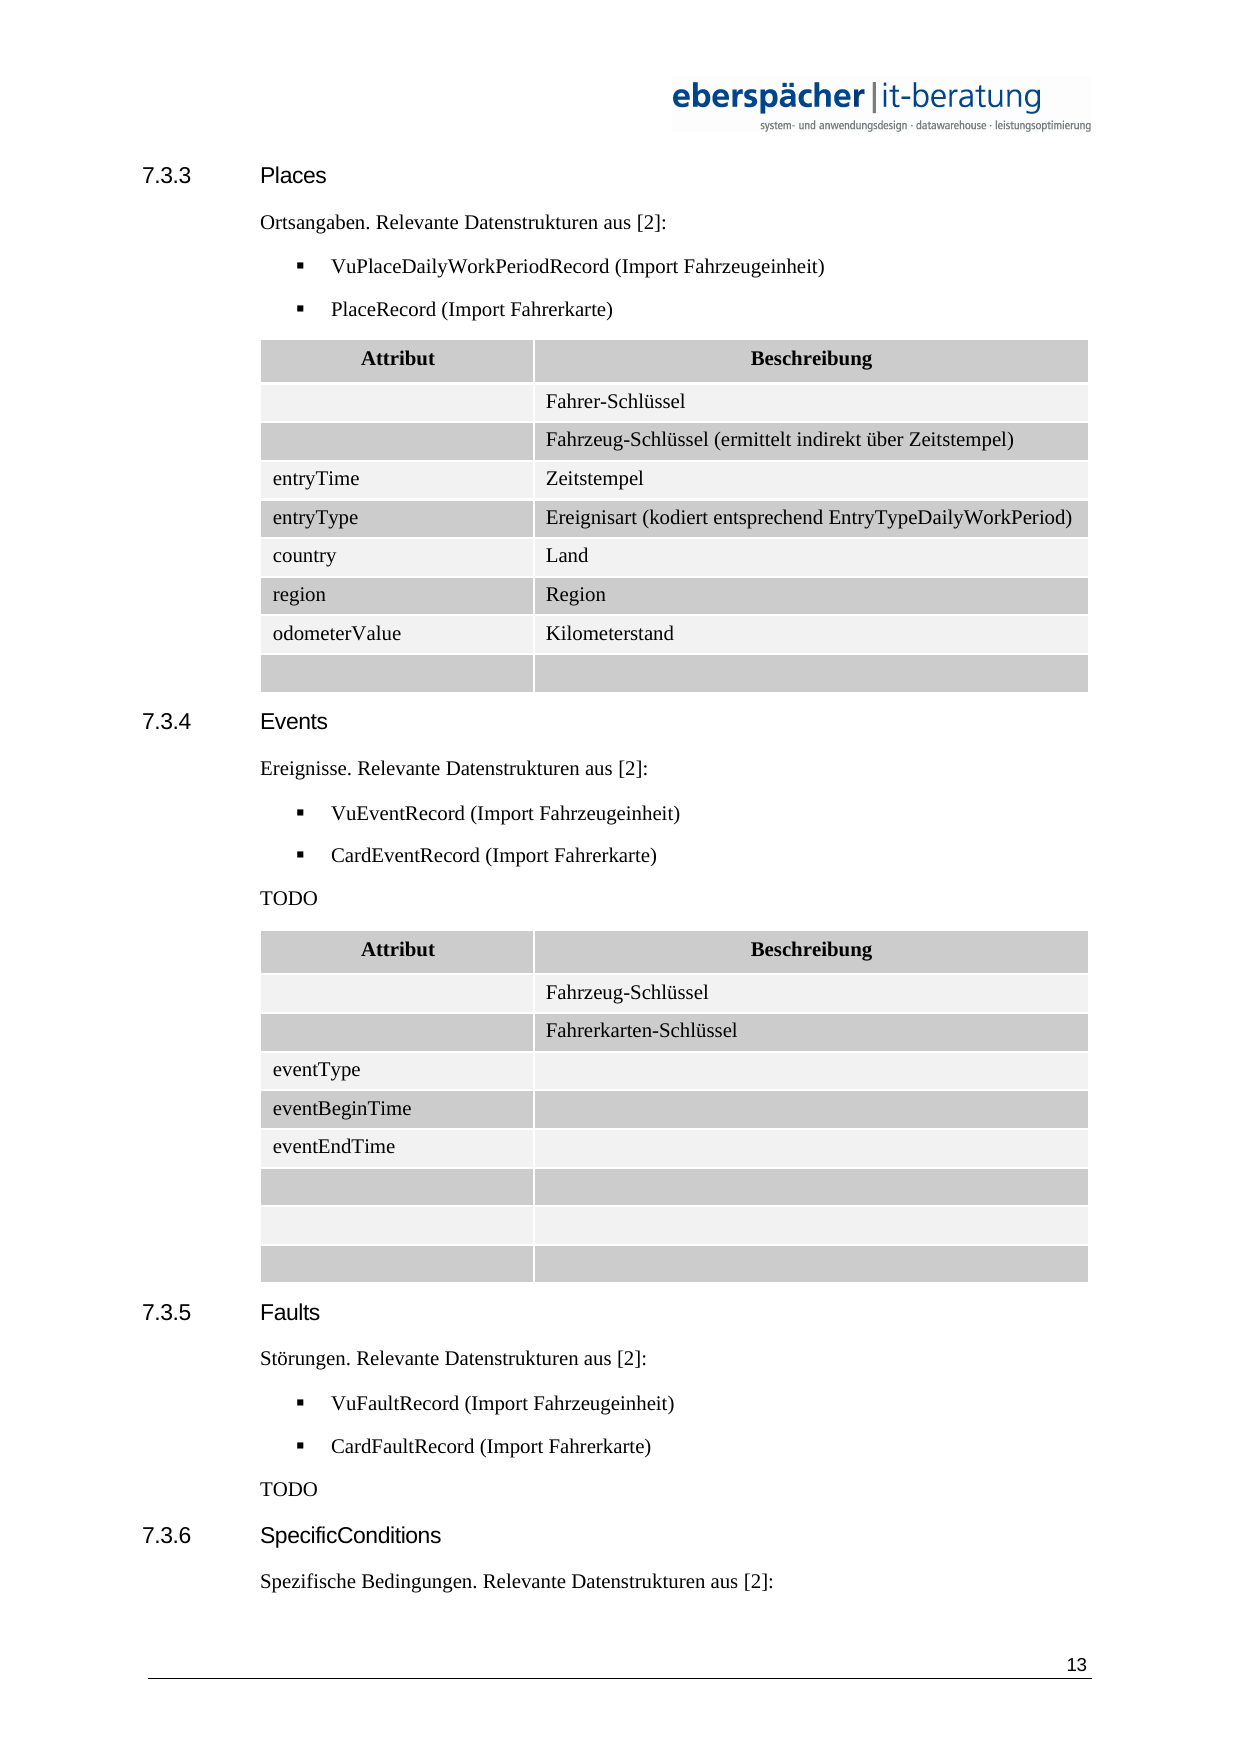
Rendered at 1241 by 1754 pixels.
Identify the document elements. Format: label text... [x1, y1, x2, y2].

list PlaceRecord (Import Fahrerkarte) [295, 297, 1019, 321]
text Ortsangaben. Relevante Datenstrukturen aus [2]: [260, 209, 1090, 234]
table_cell country [261, 539, 533, 576]
table_cell Fahrzeug-Schlüssel (ermittelt indirekt über Zeitstempel) [535, 423, 1088, 460]
table_cell Zeitstempel [535, 462, 1088, 498]
text TODO [260, 886, 1090, 910]
table_cell entryType [261, 501, 533, 537]
table_cell entryTime [261, 462, 533, 498]
table_cell Kilometerstand [535, 616, 1088, 653]
table_cell [261, 1246, 533, 1282]
table_header Beschreibung [535, 340, 1088, 382]
text Störungen. Relevante Datenstrukturen aus [2]: [260, 1346, 1090, 1370]
table_cell [261, 423, 533, 460]
table_cell Ereignisart (kodiert entsprechend EntryTypeDailyWorkPeriod) [535, 501, 1088, 537]
table_cell [261, 385, 533, 421]
table_cell eventBeginTime [261, 1091, 533, 1128]
table_cell [535, 1169, 1088, 1205]
subtitle Faults [142, 1299, 1090, 1326]
table_header Attribut [261, 340, 533, 382]
table_header Attribut [261, 931, 533, 973]
text Spezifische Bedingungen. Relevante Datenstrukturen aus [2]: [260, 1569, 1090, 1593]
subtitle SpecificConditions [142, 1522, 1090, 1548]
table_cell [261, 975, 533, 1012]
table_cell Land [535, 539, 1088, 576]
table_cell [261, 1169, 533, 1205]
text Ereignisse. Relevante Datenstrukturen aus [2]: [260, 756, 1090, 779]
list VuPlaceDailyWorkPeriodRecord (Import Fahrzeugeinheit) [295, 254, 1019, 278]
list CardEventRecord (Import Fahrerkarte) [295, 843, 1019, 867]
table_cell Region [535, 578, 1088, 614]
table_cell [535, 655, 1088, 692]
table_cell eventType [261, 1053, 533, 1089]
table_cell region [261, 578, 533, 614]
list VuEventRecord (Import Fahrzeugeinheit) [295, 800, 1019, 824]
subtitle Places [142, 162, 1090, 189]
text TODO [260, 1477, 1090, 1501]
table_cell Fahrer-Schlüssel [535, 385, 1088, 421]
table_cell [535, 1053, 1088, 1089]
table_cell odometerValue [261, 616, 533, 653]
table_cell Fahrzeug-Schlüssel [535, 975, 1088, 1012]
list CardFaultRecord (Import Fahrerkarte) [295, 1434, 1019, 1458]
table_cell [261, 1014, 533, 1051]
table_cell [535, 1246, 1088, 1282]
table_cell [261, 1207, 533, 1244]
table_cell [535, 1130, 1088, 1167]
subtitle Events [142, 708, 1090, 735]
picture [672, 76, 1091, 132]
list VuFaultRecord (Import Fahrzeugeinheit) [295, 1391, 1019, 1415]
table_cell eventEndTime [261, 1130, 533, 1167]
table_cell [535, 1091, 1088, 1128]
table_cell [261, 655, 533, 692]
table_cell Fahrerkarten-Schlüssel [535, 1014, 1088, 1051]
table_cell [535, 1207, 1088, 1244]
table_header Beschreibung [535, 931, 1088, 973]
